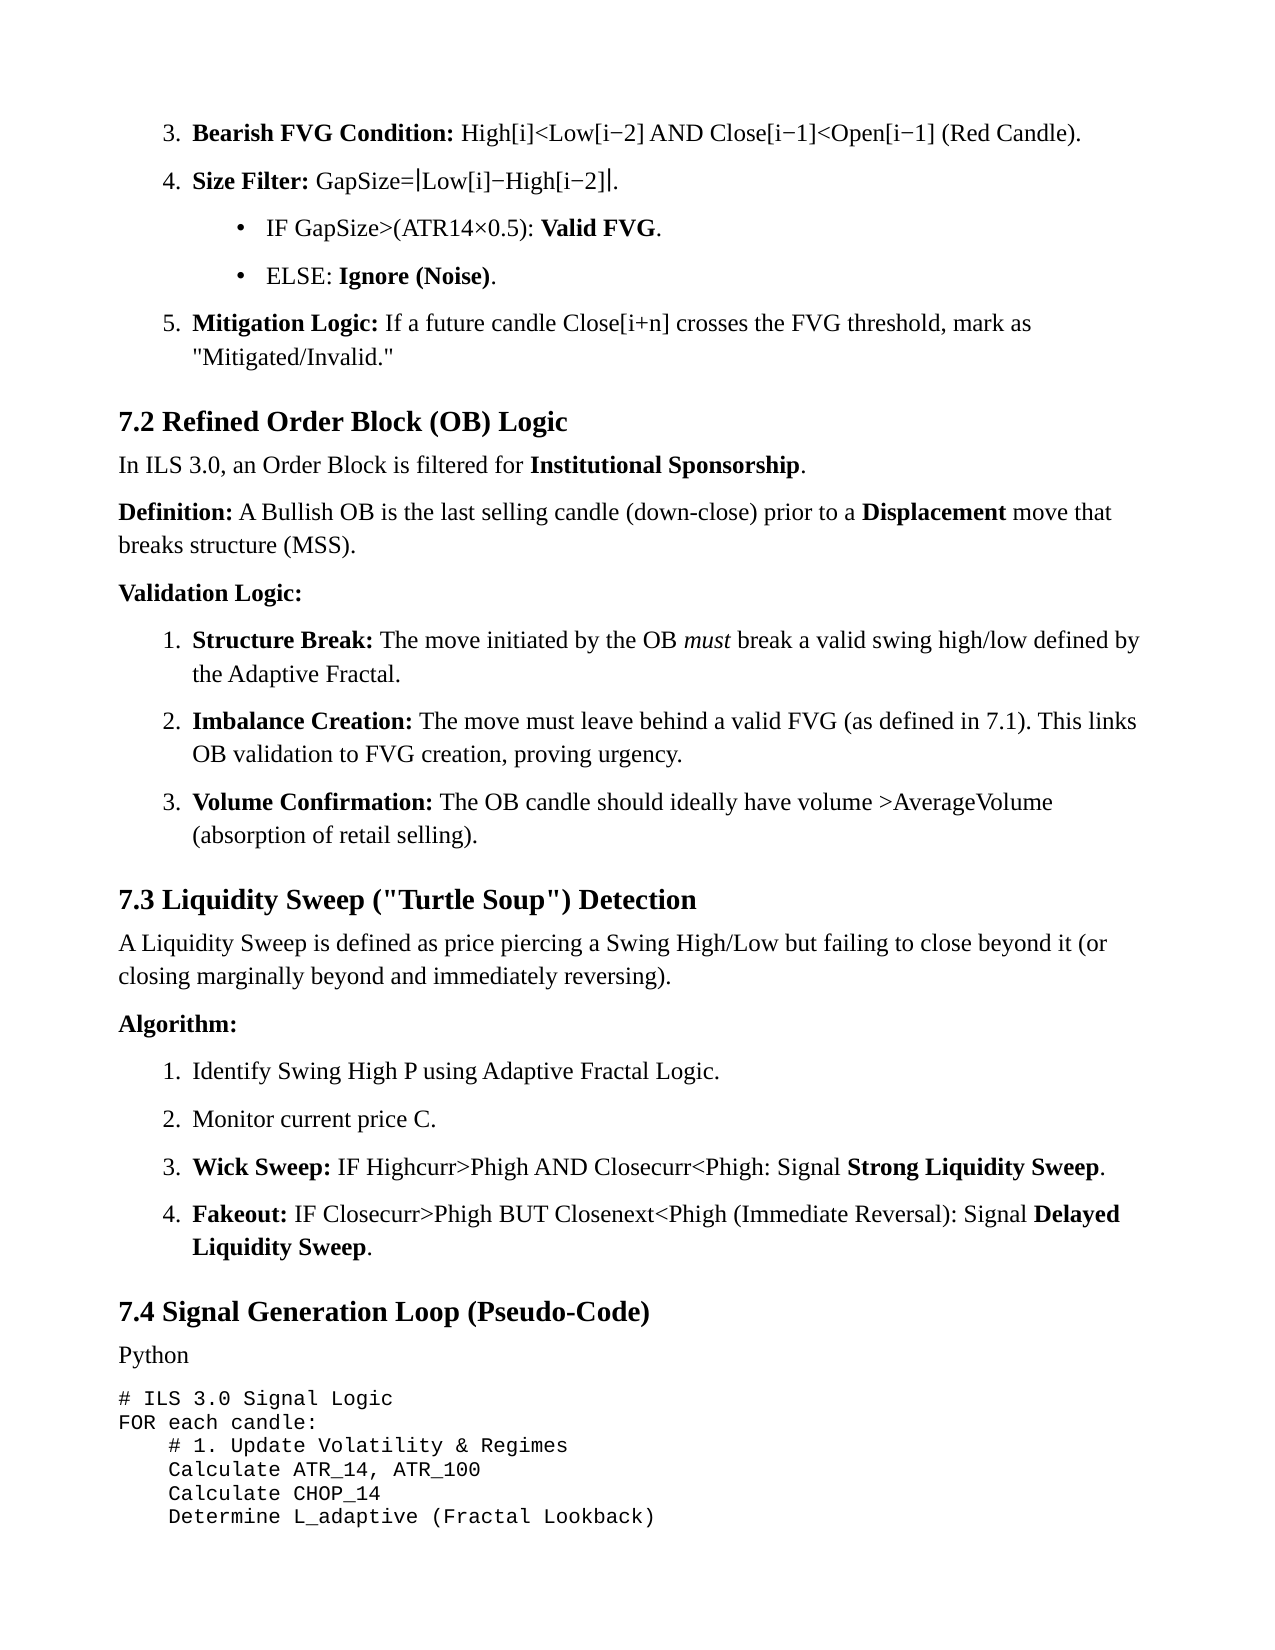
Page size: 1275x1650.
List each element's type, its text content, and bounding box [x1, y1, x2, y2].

text # ILS 3.0 Signal Logic [118, 1388, 1157, 1412]
list Size Filter: GapSize=∣Low[i]−High[i−2]∣. [162, 166, 1157, 194]
list Mitigation Logic: If a future candle Close[i+n] crosses the FVG threshold, mark as "Mitigated/Invalid." [162, 308, 1157, 370]
list Bearish FVG Condition: High[i]<Low[i−2] AND Close[i−1]<Open[i−1] (Red Candle). [162, 118, 1157, 147]
text Determine L_adaptive (Fractal Lookback) [118, 1506, 1157, 1530]
list Structure Break: The move initiated by the OB must break a valid swing high/low defined by the Adaptive Fractal. [162, 626, 1157, 687]
text Calculate CHOP_14 [118, 1483, 1157, 1506]
text FOR each candle: [118, 1412, 1157, 1435]
text Definition: A Bullish OB is the last selling candle (down-close) prior to a Displacement move that breaks structure (MSS). [118, 497, 1157, 559]
text Python [118, 1340, 1157, 1369]
text Algorithm: [118, 1009, 1157, 1037]
subtitle 7.3 Liquidity Sweep ("Turtle Soup") Detection [118, 882, 1157, 916]
text A Liquidity Sweep is defined as price piercing a Swing High/Low but failing to close beyond it (or closing marginally beyond and immediately reversing). [118, 928, 1157, 990]
subtitle 7.4 Signal Generation Loop (Pseudo-Code) [118, 1294, 1157, 1328]
list Monitor current price C. [162, 1104, 1157, 1133]
text Calculate ATR_14, ATR_100 [118, 1459, 1157, 1483]
subtitle 7.2 Refined Order Block (OB) Logic [118, 404, 1157, 437]
text In ILS 3.0, an Order Block is filtered for Institutional Sponsorship. [118, 450, 1157, 478]
text Validation Logic: [118, 578, 1157, 607]
list Wick Sweep: IF Highcurr​>Phigh​ AND Closecurr​<Phigh​: Signal Strong Liquidity Sweep. [162, 1152, 1157, 1180]
text # 1. Update Volatility & Regimes [118, 1435, 1157, 1459]
list Volume Confirmation: The OB candle should ideally have volume >AverageVolume (absorption of retail selling). [162, 787, 1157, 849]
list Fakeout: IF Closecurr​>Phigh​ BUT Closenext​<Phigh​ (Immediate Reversal): Signal Delayed Liquidity Sweep. [162, 1199, 1157, 1261]
list Identify Swing High P using Adaptive Fractal Logic. [162, 1056, 1157, 1085]
list IF GapSize>(ATR14​×0.5): Valid FVG. [236, 213, 1157, 242]
list Imbalance Creation: The move must leave behind a valid FVG (as defined in 7.1). This links OB validation to FVG creation, proving urgency. [162, 706, 1157, 768]
list ELSE: Ignore (Noise). [236, 261, 1157, 290]
